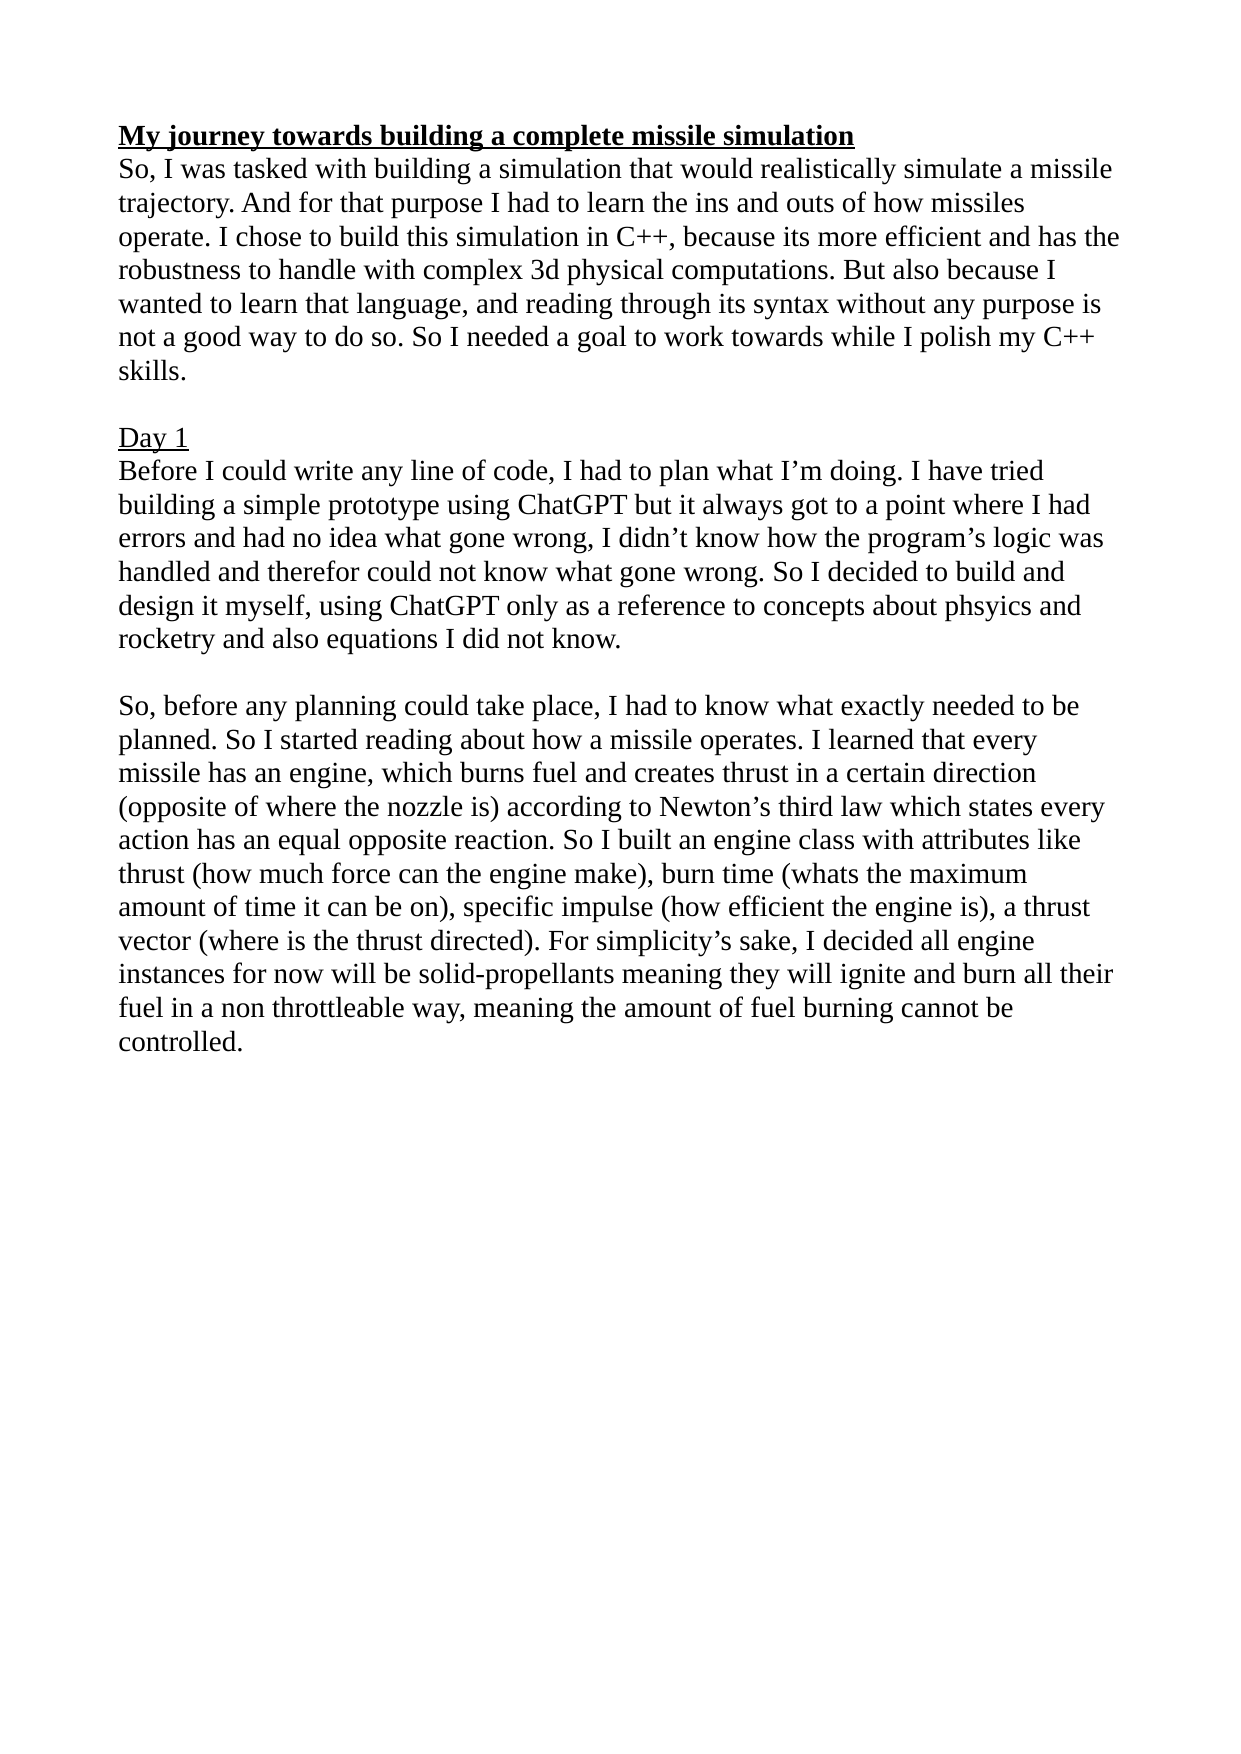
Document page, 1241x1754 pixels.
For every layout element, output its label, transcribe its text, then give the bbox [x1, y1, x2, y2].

text My journey towards building a complete missile simulation [118, 118, 1122, 152]
text So, before any planning could take place, I had to know what exactly needed to be planned. So I started reading about how a missile operates. I learned that every missile has an engine, which burns fuel and creates thrust in a certain direction (opposite of where the nozzle is) according to Newton’s third law which states every action has an equal opposite reaction. So I built an engine class with attributes like thrust (how much force can the engine make), burn time (whats the maximum amount of time it can be on), specific impulse (how efficient the engine is), a thrust vector (where is the thrust directed). For simplicity’s sake, I decided all engine instances for now will be solid-propellants meaning they will ignite and burn all their fuel in a non throttleable way, meaning the amount of fuel burning cannot be controlled. [118, 688, 1122, 1057]
text Before I could write any line of code, I had to plan what I’m doing. I have tried building a simple prototype using ChatGPT but it always got to a point where I had errors and had no idea what gone wrong, I didn’t know how the program’s logic was handled and therefor could not know what gone wrong. So I decided to build and design it myself, using ChatGPT only as a reference to concepts about phsyics and rocketry and also equations I did not know. [118, 453, 1122, 655]
text So, I was tasked with building a simulation that would realistically simulate a missile trajectory. And for that purpose I had to learn the ins and outs of how missiles operate. I chose to build this simulation in C++, because its more efficient and has the robustness to handle with complex 3d physical computations. But also because I wanted to learn that language, and reading through its syntax without any purpose is not a good way to do so. So I needed a goal to work towards while I polish my C++ skills. [118, 152, 1122, 386]
text Day 1 [118, 420, 1122, 453]
